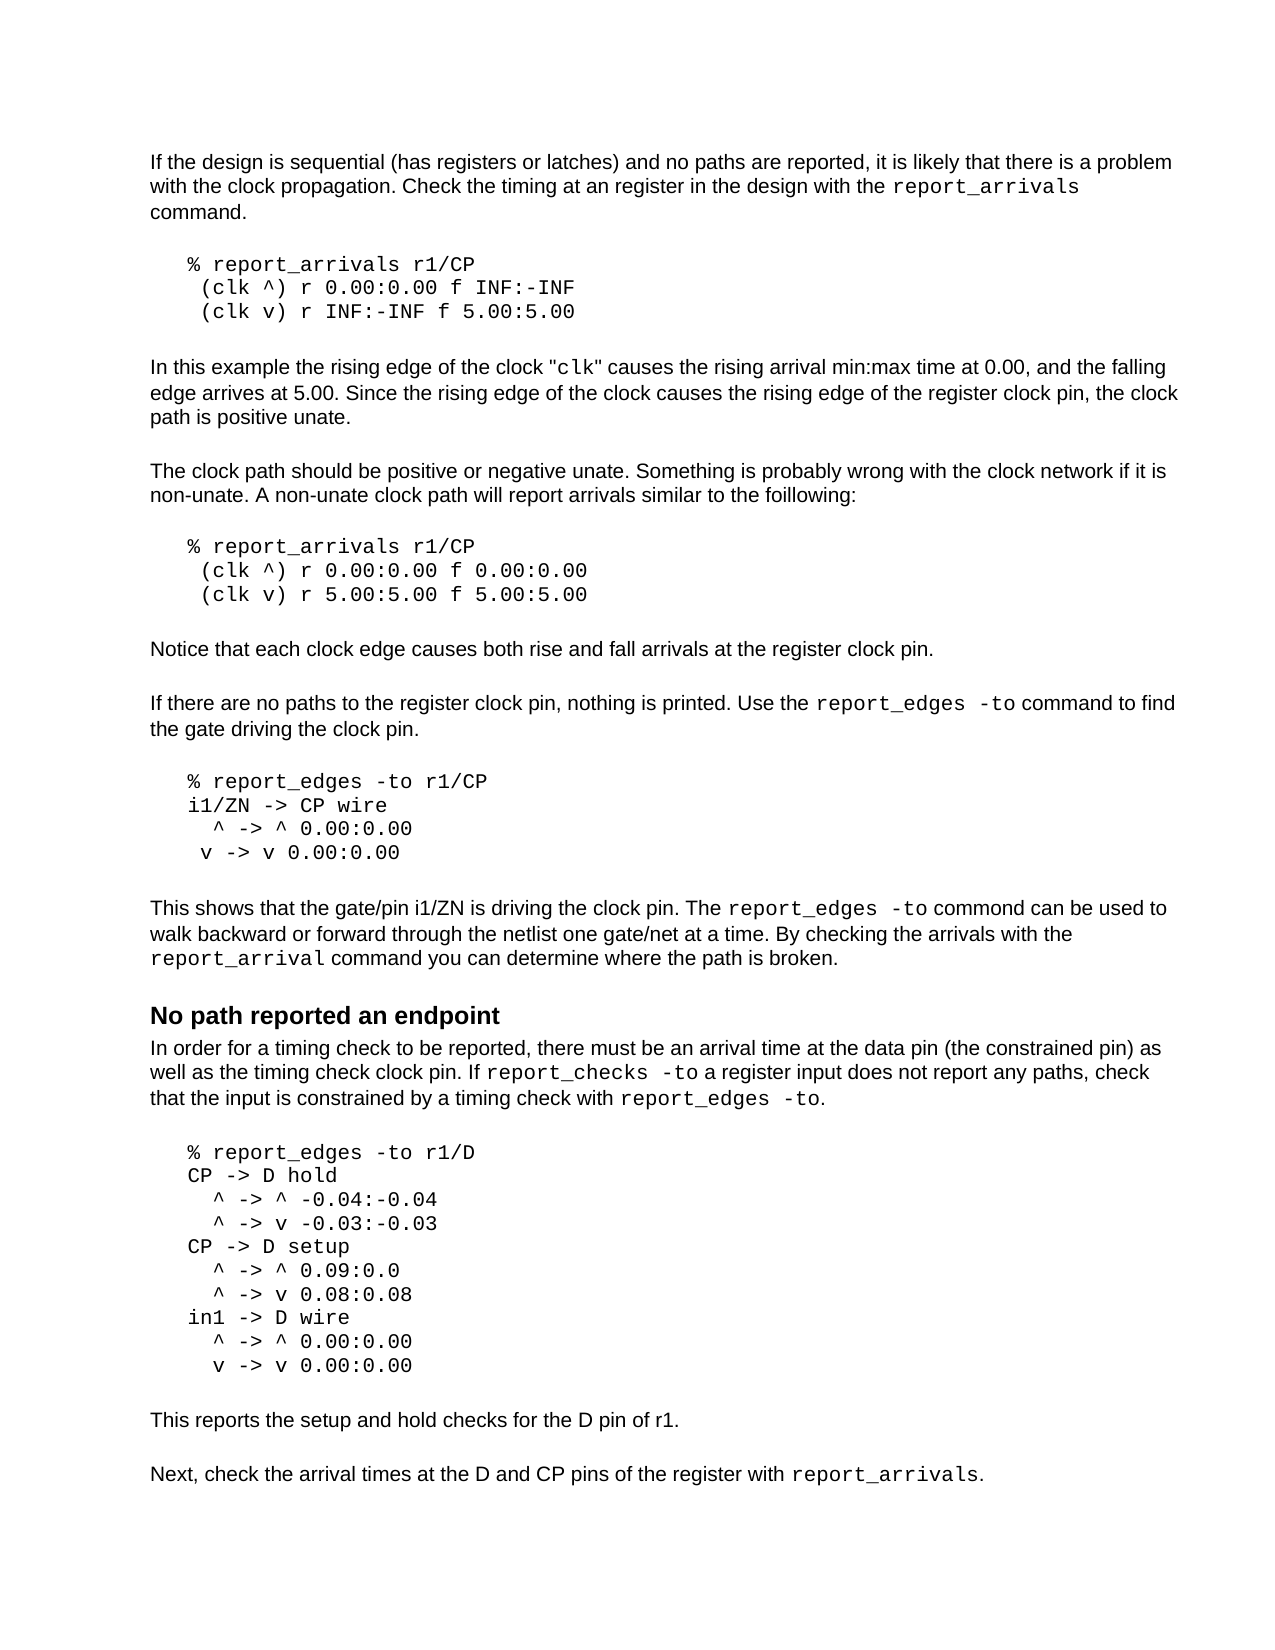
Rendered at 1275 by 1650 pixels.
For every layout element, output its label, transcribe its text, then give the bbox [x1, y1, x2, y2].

text In order for a timing check to be reported, there must be an arrival time at the data pin (the constrained pin) as well as the timing check clock pin. If report_checks -to a register input does not report any paths, check that the input is constrained by a timing check with report_edges -to. [150, 1036, 1180, 1112]
subtitle No path reported an endpoint [150, 1001, 1180, 1030]
text This shows that the gate/pin i1/ZN is driving the clock pin. The report_edges -to commond can be used to walk backward or forward through the netlist one gate/net at a time. By checking the arrivals with the report_arrival command you can determine where the path is broken. [150, 896, 1180, 971]
text This reports the setup and hold checks for the D pin of r1. [150, 1408, 1180, 1432]
text % report_edges -to r1/CP i1/ZN -> CP wire ^ -> ^ 0.00:0.00 v -> v 0.00:0.00 [187, 771, 1180, 866]
text In this example the rising edge of the clock "clk" causes the rising arrival min:max time at 0.00, and the falling edge arrives at 5.00. Since the rising edge of the clock causes the rising edge of the register clock pin, the clock path is positive unate. [150, 355, 1180, 428]
text The clock path should be positive or negative unate. Something is probably wrong with the clock network if it is non-unate. A non-unate clock path will report arrivals similar to the foillowing: [150, 458, 1180, 506]
text Next, check the arrival times at the D and CP pins of the register with report_arrivals. [150, 1462, 1180, 1488]
text If there are no paths to the register clock pin, nothing is printed. Use the report_edges -to command to find the gate driving the clock pin. [150, 691, 1180, 741]
text % report_arrivals r1/CP (clk ^) r 0.00:0.00 f INF:-INF (clk v) r INF:-INF f 5.00:5.00 [187, 254, 1180, 325]
text If the design is sequential (has registers or latches) and no paths are reported, it is likely that there is a problem with the clock propagation. Check the timing at an register in the design with the report_arrivals command. [150, 150, 1180, 224]
text % report_arrivals r1/CP (clk ^) r 0.00:0.00 f 0.00:0.00 (clk v) r 5.00:5.00 f 5.00:5.00 [187, 536, 1180, 607]
text Notice that each clock edge causes both rise and fall arrivals at the register clock pin. [150, 637, 1180, 661]
text % report_edges -to r1/D CP -> D hold ^ -> ^ -0.04:-0.04 ^ -> v -0.03:-0.03 CP -> D setup ^ -> ^ 0.09:0.0 ^ -> v 0.08:0.08 in1 -> D wire ^ -> ^ 0.00:0.00 v -> v 0.00:0.00 [187, 1142, 1180, 1378]
